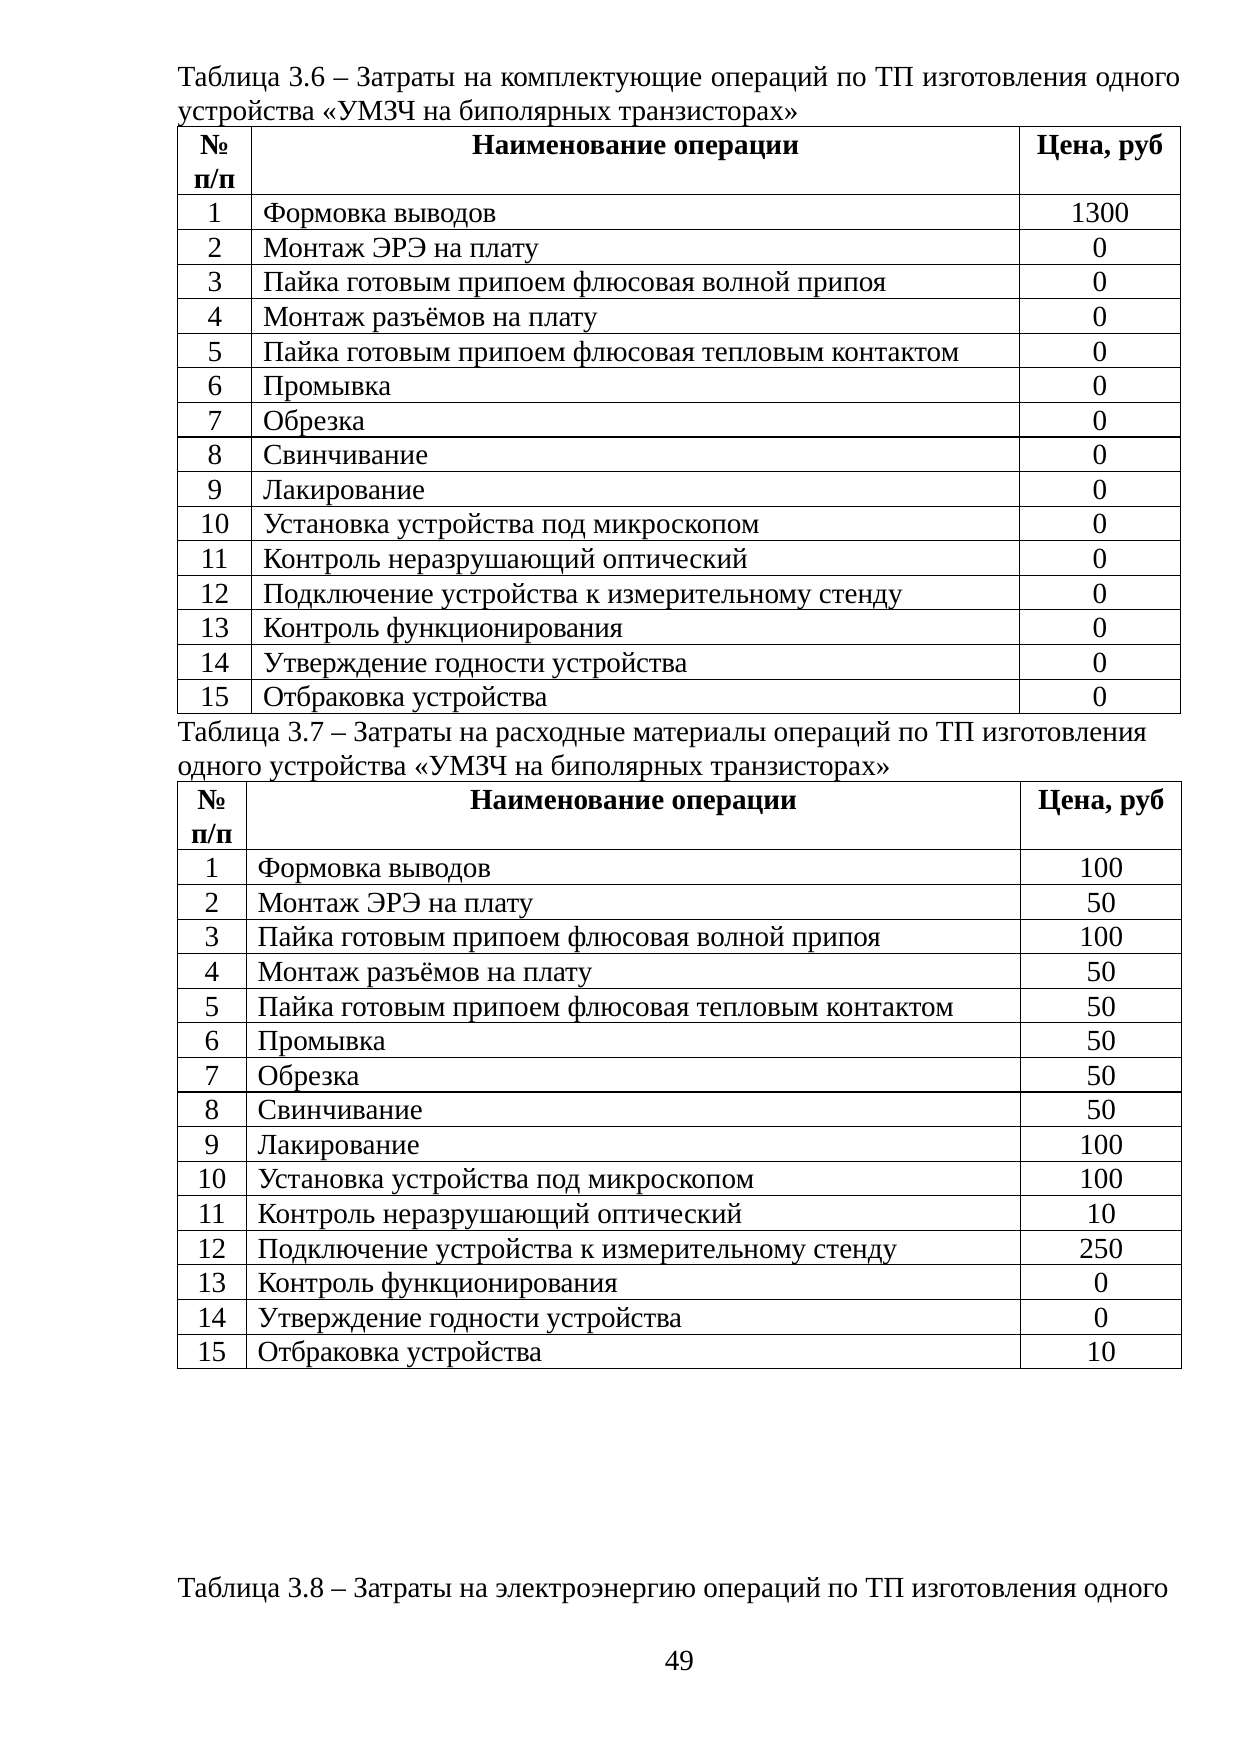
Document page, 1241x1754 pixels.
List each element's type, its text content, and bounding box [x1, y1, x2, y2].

table_cell Пайка готовым припоем флюсовая тепловым контактом [247, 989, 1020, 1022]
table_cell Обрезка [247, 1058, 1020, 1091]
table_cell 50 [1021, 1058, 1181, 1091]
table_header № п/п [178, 127, 251, 194]
table_cell 50 [1021, 1023, 1181, 1057]
table_cell 9 [178, 472, 251, 506]
table_cell 50 [1021, 885, 1181, 918]
table_cell 0 [1021, 1300, 1181, 1333]
table_cell 0 [1020, 368, 1180, 402]
table_cell 12 [178, 576, 251, 609]
table_cell 11 [178, 1196, 246, 1230]
table_cell 0 [1020, 645, 1180, 678]
table_cell 50 [1021, 1093, 1181, 1126]
table_cell 5 [178, 989, 246, 1022]
table_cell 6 [178, 1023, 246, 1057]
table_cell 0 [1020, 230, 1180, 263]
table_cell Свинчивание [247, 1093, 1020, 1126]
table_cell Лакирование [252, 472, 1019, 506]
table_cell Монтаж ЭРЭ на плату [247, 885, 1020, 918]
table_cell 0 [1020, 438, 1180, 471]
table_cell 0 [1020, 334, 1180, 367]
table_cell 8 [178, 1093, 246, 1126]
table_cell Утверждение годности устройства [252, 645, 1019, 678]
table_cell 4 [178, 299, 251, 333]
table_cell Лакирование [247, 1127, 1020, 1161]
table_cell Пайка готовым припоем флюсовая тепловым контактом [252, 334, 1019, 367]
table_cell Монтаж разъёмов на плату [252, 299, 1019, 333]
table_cell Установка устройства под микроскопом [247, 1162, 1020, 1195]
table_cell 3 [178, 920, 246, 953]
table_cell 6 [178, 368, 251, 402]
table_cell Установка устройства под микроскопом [252, 507, 1019, 540]
table_cell Контроль функционирования [252, 610, 1019, 644]
text Таблица 3.6 – Затраты на комплектующие операций по ТП изготовления одного устройства «УМЗЧ на биполярных транзисторах» [177, 59, 1181, 126]
table_cell 100 [1021, 1162, 1181, 1195]
table_cell 0 [1020, 680, 1180, 713]
table_cell 0 [1020, 472, 1180, 506]
table_cell 9 [178, 1127, 246, 1161]
table_cell 0 [1020, 541, 1180, 575]
table_cell Отбраковка устройства [252, 680, 1019, 713]
table_cell 14 [178, 1300, 246, 1333]
table_cell 4 [178, 954, 246, 988]
table_cell 0 [1020, 299, 1180, 333]
table_header № п/п [178, 782, 246, 849]
table_cell Промывка [247, 1023, 1020, 1057]
table_cell Формовка выводов [247, 850, 1020, 884]
table_cell 7 [178, 1058, 246, 1091]
table_cell 0 [1020, 507, 1180, 540]
text Таблица 3.8 – Затраты на электроэнергию операций по ТП изготовления одного [177, 1570, 1181, 1604]
table_cell 0 [1020, 610, 1180, 644]
table_cell 15 [178, 680, 251, 713]
table_cell 12 [178, 1231, 246, 1264]
text Таблица 3.7 – Затраты на расходные материалы операций по ТП изготовления одного устройства «УМЗЧ на биполярных транзисторах» [177, 714, 1181, 781]
table_cell 100 [1021, 1127, 1181, 1161]
table_cell 1 [178, 195, 251, 229]
table_cell 0 [1020, 576, 1180, 609]
table_cell 10 [178, 507, 251, 540]
table_cell 11 [178, 541, 251, 575]
table_cell 2 [178, 230, 251, 263]
table_cell Контроль неразрушающий оптический [252, 541, 1019, 575]
table_cell 50 [1021, 954, 1181, 988]
table_cell 100 [1021, 920, 1181, 953]
table_cell 0 [1020, 265, 1180, 298]
table_cell 5 [178, 334, 251, 367]
table_cell 50 [1021, 989, 1181, 1022]
table_cell 250 [1021, 1231, 1181, 1264]
table_cell Пайка готовым припоем флюсовая волной припоя [247, 920, 1020, 953]
table_cell 100 [1021, 850, 1181, 884]
table_header Наименование операции [252, 127, 1019, 194]
table_cell Монтаж разъёмов на плату [247, 954, 1020, 988]
table_cell 1 [178, 850, 246, 884]
table_cell Промывка [252, 368, 1019, 402]
table_cell Обрезка [252, 403, 1019, 436]
table_cell Контроль неразрушающий оптический [247, 1196, 1020, 1230]
table_cell 13 [178, 1265, 246, 1299]
table_cell Пайка готовым припоем флюсовая волной припоя [252, 265, 1019, 298]
table_header Наименование операции [247, 782, 1020, 849]
table_cell 8 [178, 438, 251, 471]
table_cell Утверждение годности устройства [247, 1300, 1020, 1333]
table_cell 0 [1021, 1265, 1181, 1299]
table_cell Подключение устройства к измерительному стенду [247, 1231, 1020, 1264]
table_cell 0 [1020, 403, 1180, 436]
table_cell 15 [178, 1335, 246, 1368]
table_header Цена, руб [1021, 782, 1181, 849]
table_header Цена, руб [1020, 127, 1180, 194]
table_cell Подключение устройства к измерительному стенду [252, 576, 1019, 609]
table_cell Формовка выводов [252, 195, 1019, 229]
table_cell Отбраковка устройства [247, 1335, 1020, 1368]
table_cell 10 [1021, 1196, 1181, 1230]
table_cell 13 [178, 610, 251, 644]
table_cell 10 [1021, 1335, 1181, 1368]
table_cell Контроль функционирования [247, 1265, 1020, 1299]
table_cell 10 [178, 1162, 246, 1195]
table_cell 2 [178, 885, 246, 918]
table_cell Свинчивание [252, 438, 1019, 471]
table_cell 14 [178, 645, 251, 678]
table_cell Монтаж ЭРЭ на плату [252, 230, 1019, 263]
table_cell 3 [178, 265, 251, 298]
table_cell 1300 [1020, 195, 1180, 229]
table_cell 7 [178, 403, 251, 436]
